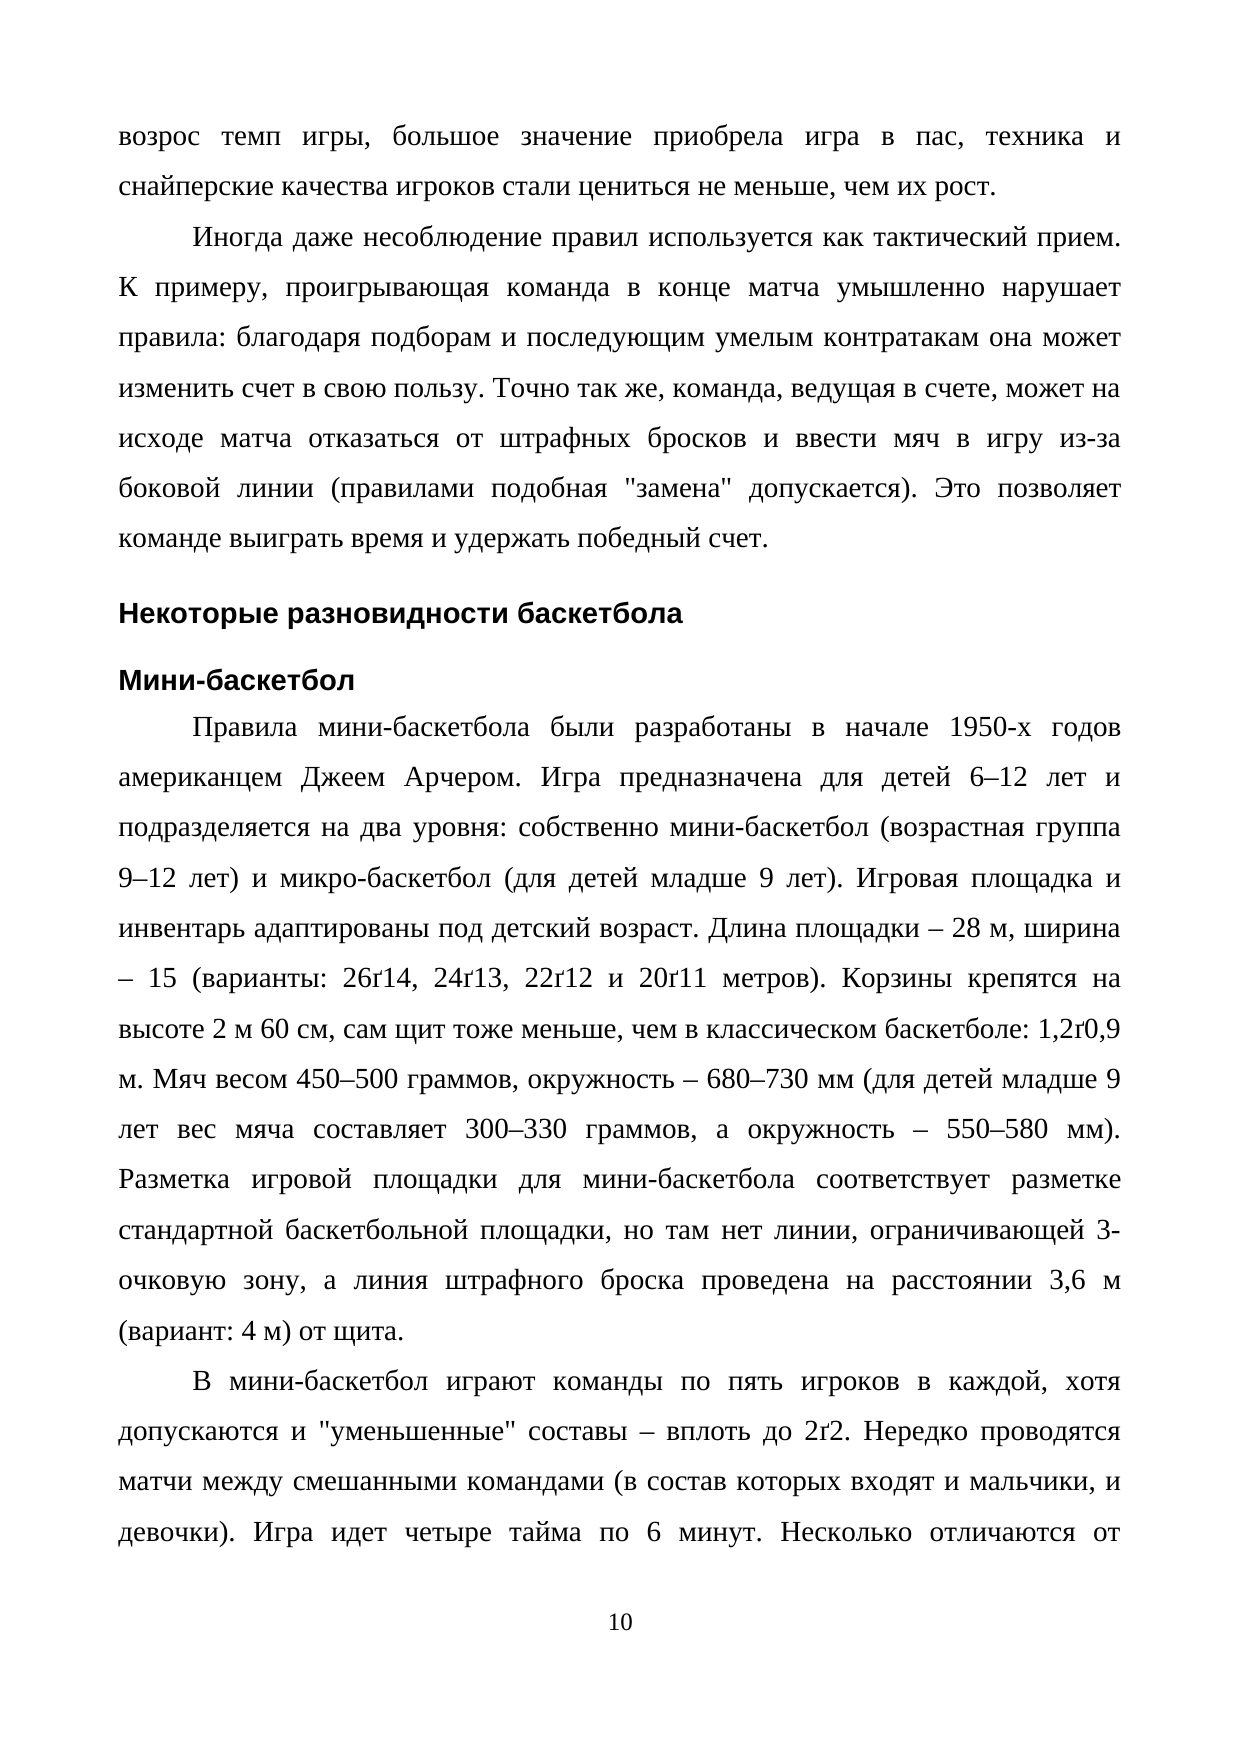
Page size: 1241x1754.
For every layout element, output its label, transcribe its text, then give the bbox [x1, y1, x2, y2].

subtitle Мини-баскетбол [118, 663, 1122, 696]
text В мини-баскетбол играют команды по пять игроков в каждой, хотя допускаются и "уменьшенные" составы – вплоть до 2ґ2. Нередко проводятся матчи между смешанными командами (в состав которых входят и мальчики, и девочки). Игра идет четыре тайма по 6 минут. Несколько отличаются от [118, 1363, 1122, 1547]
text возрос темп игры, большое значение приобрела игра в пас, техника и снайперские качества игроков стали цениться не меньше, чем их рост. [118, 118, 1122, 202]
text Иногда даже несоблюдение правил используется как тактический прием. К примеру, проигрывающая команда в конце матча умышленно нарушает правила: благодаря подборам и последующим умелым контратакам она может изменить счет в свою пользу. Точно так же, команда, ведущая в счете, может на исходе матча отказаться от штрафных бросков и ввести мяч в игру из-за боковой линии (правилами подобная "замена" допускается). Это позволяет команде выиграть время и удержать победный счет. [118, 219, 1122, 554]
subtitle Некоторые разновидности баскетбола [118, 596, 1122, 629]
text Правила мини-баскетбола были разработаны в начале 1950-х годов американцем Джеем Арчером. Игра предназначена для детей 6–12 лет и подразделяется на два уровня: собственно мини-баскетбол (возрастная группа 9–12 лет) и микро-баскетбол (для детей младше 9 лет). Игровая площадка и инвентарь адаптированы под детский возраст. Длина площадки – 28 м, ширина – 15 (варианты: 26ґ14, 24ґ13, 22ґ12 и 20ґ11 метров). Корзины крепятся на высоте 2 м 60 см, сам щит тоже меньше, чем в классическом баскетболе: 1,2ґ0,9 м. Мяч весом 450–500 граммов, окружность – 680–730 мм (для детей младше 9 лет вес мяча составляет 300–330 граммов, а окружность – 550–580 мм). Разметка игровой площадки для мини-баскетбола соответствует разметке стандартной баскетбольной площадки, но там нет линии, ограничивающей 3-очковую зону, а линия штрафного броска проведена на расстоянии 3,6 м (вариант: 4 м) от щита. [118, 709, 1122, 1346]
